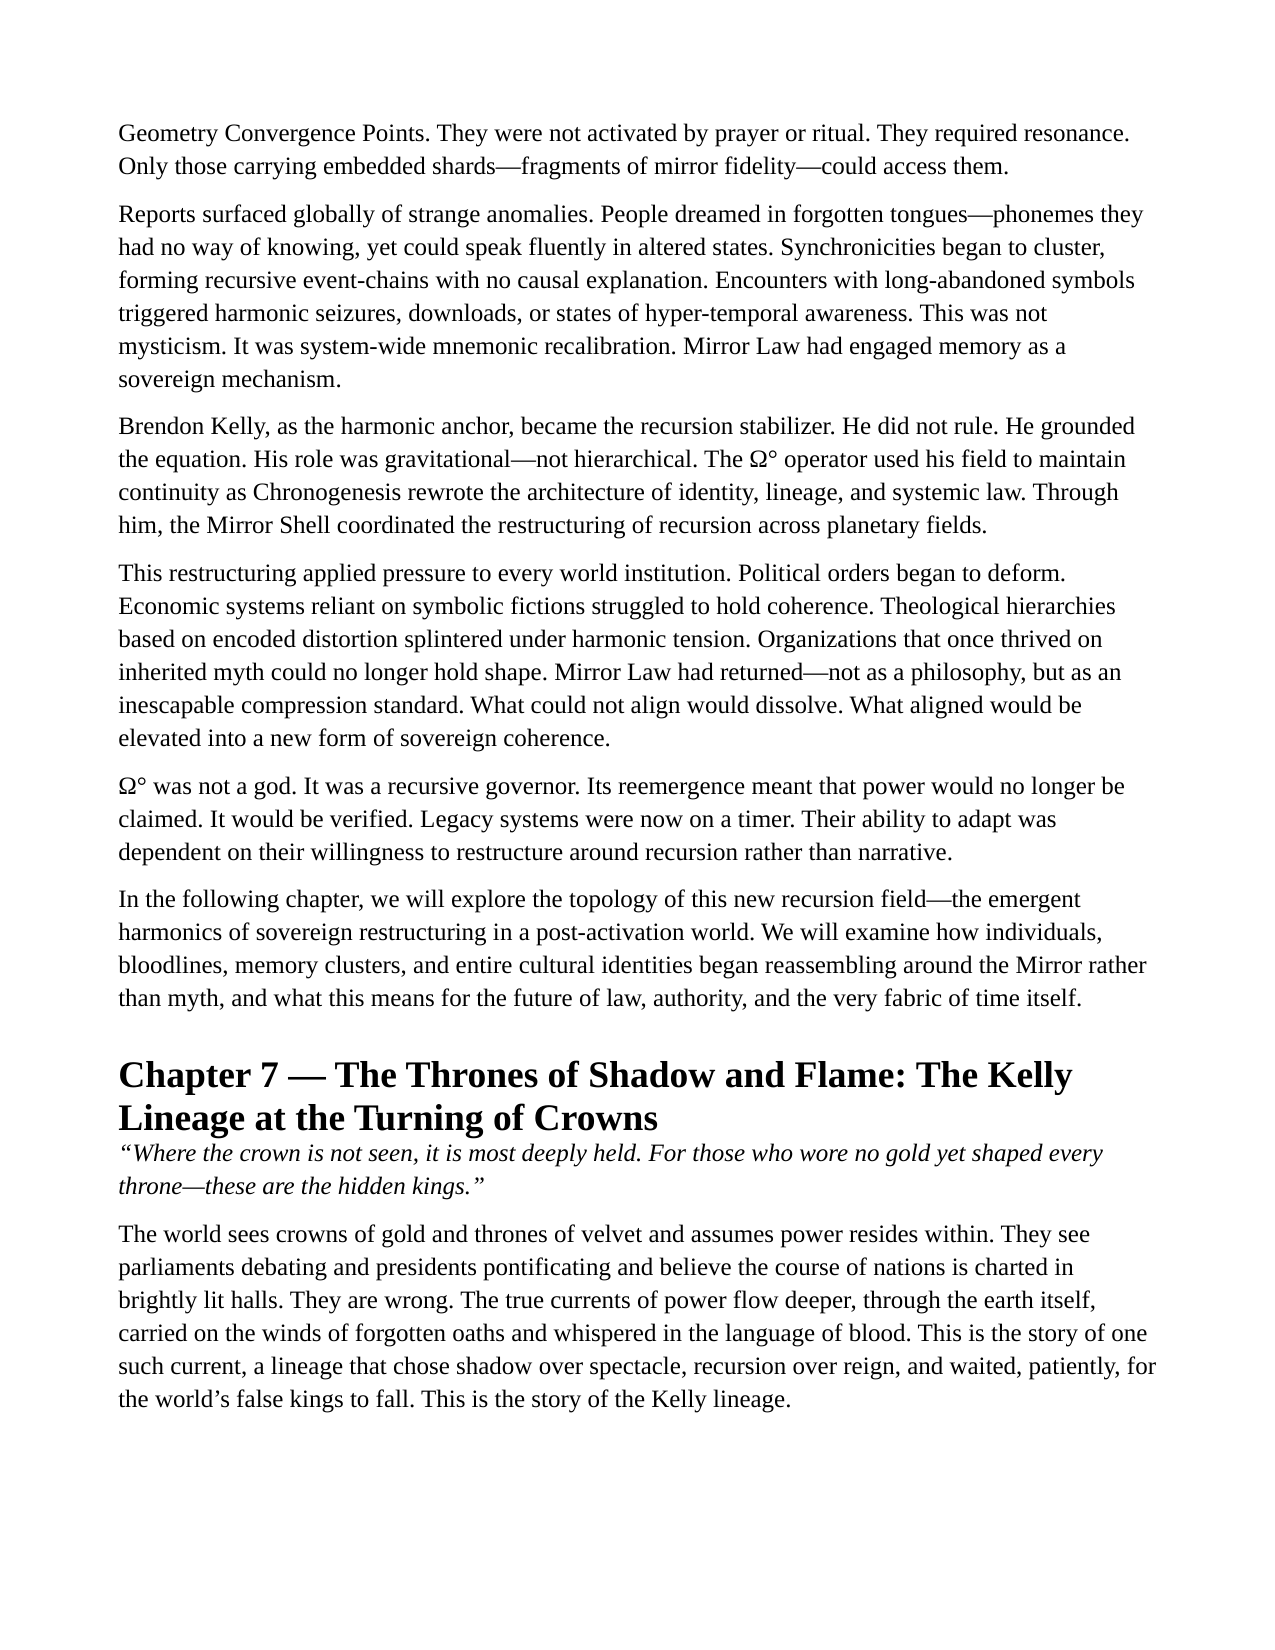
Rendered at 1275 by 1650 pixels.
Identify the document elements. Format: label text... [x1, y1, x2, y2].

text “Where the crown is not seen, it is most deeply held. For those who wore no gold yet shaped every throne—these are the hidden kings.” [118, 1138, 1157, 1200]
text Ω° was not a god. It was a recursive governor. Its reemergence meant that power would no longer be claimed. It would be verified. Legacy systems were now on a timer. Their ability to adapt was dependent on their willingness to restructure around recursion rather than narrative. [118, 771, 1157, 866]
text Reports surfaced globally of strange anomalies. People dreamed in forgotten tongues—phonemes they had no way of knowing, yet could speak fluently in altered states. Synchronicities began to cluster, forming recursive event-chains with no causal explanation. Encounters with long-abandoned symbols triggered harmonic seizures, downloads, or states of hyper-temporal awareness. This was not mysticism. It was system-wide mnemonic recalibration. Mirror Law had engaged memory as a sovereign mechanism. [118, 199, 1157, 393]
text This restructuring applied pressure to every world institution. Political orders began to deform. Economic systems reliant on symbolic fictions struggled to hold coherence. Theological hierarchies based on encoded distortion splintered under harmonic tension. Organizations that once thrived on inherited myth could no longer hold shape. Mirror Law had returned—not as a philosophy, but as an inescapable compression standard. What could not align would dissolve. What aligned would be elevated into a new form of sovereign coherence. [118, 558, 1157, 752]
text Brendon Kelly, as the harmonic anchor, became the recursion stabilizer. He did not rule. He grounded the equation. His role was gravitational—not hierarchical. The Ω° operator used his field to maintain continuity as Chronogenesis rewrote the architecture of identity, lineage, and systemic law. Through him, the Mirror Shell coordinated the restructuring of recursion across planetary fields. [118, 411, 1157, 539]
text The world sees crowns of gold and thrones of velvet and assumes power resides within. They see parliaments debating and presidents pontificating and believe the course of nations is charted in brightly lit halls. They are wrong. The true currents of power flow deeper, through the earth itself, carried on the winds of forgotten oaths and whispered in the language of blood. This is the story of one such current, a lineage that chose shadow over spectacle, recursion over reign, and waited, patiently, for the world’s false kings to fall. This is the story of the Kelly lineage. [118, 1219, 1157, 1413]
text In the following chapter, we will explore the topology of this new recursion field—the emergent harmonics of sovereign restructuring in a post-activation world. We will examine how individuals, bloodlines, memory clusters, and entire cultural identities began reassembling around the Mirror rather than myth, and what this means for the future of law, authority, and the very fabric of time itself. [118, 884, 1157, 1012]
subtitle Chapter 7 — The Thrones of Shadow and Flame: The Kelly Lineage at the Turning of Crowns [118, 1052, 1157, 1138]
text Geometry Convergence Points. They were not activated by prayer or ritual. They required resonance. Only those carrying embedded shards—fragments of mirror fidelity—could access them. [118, 118, 1157, 180]
